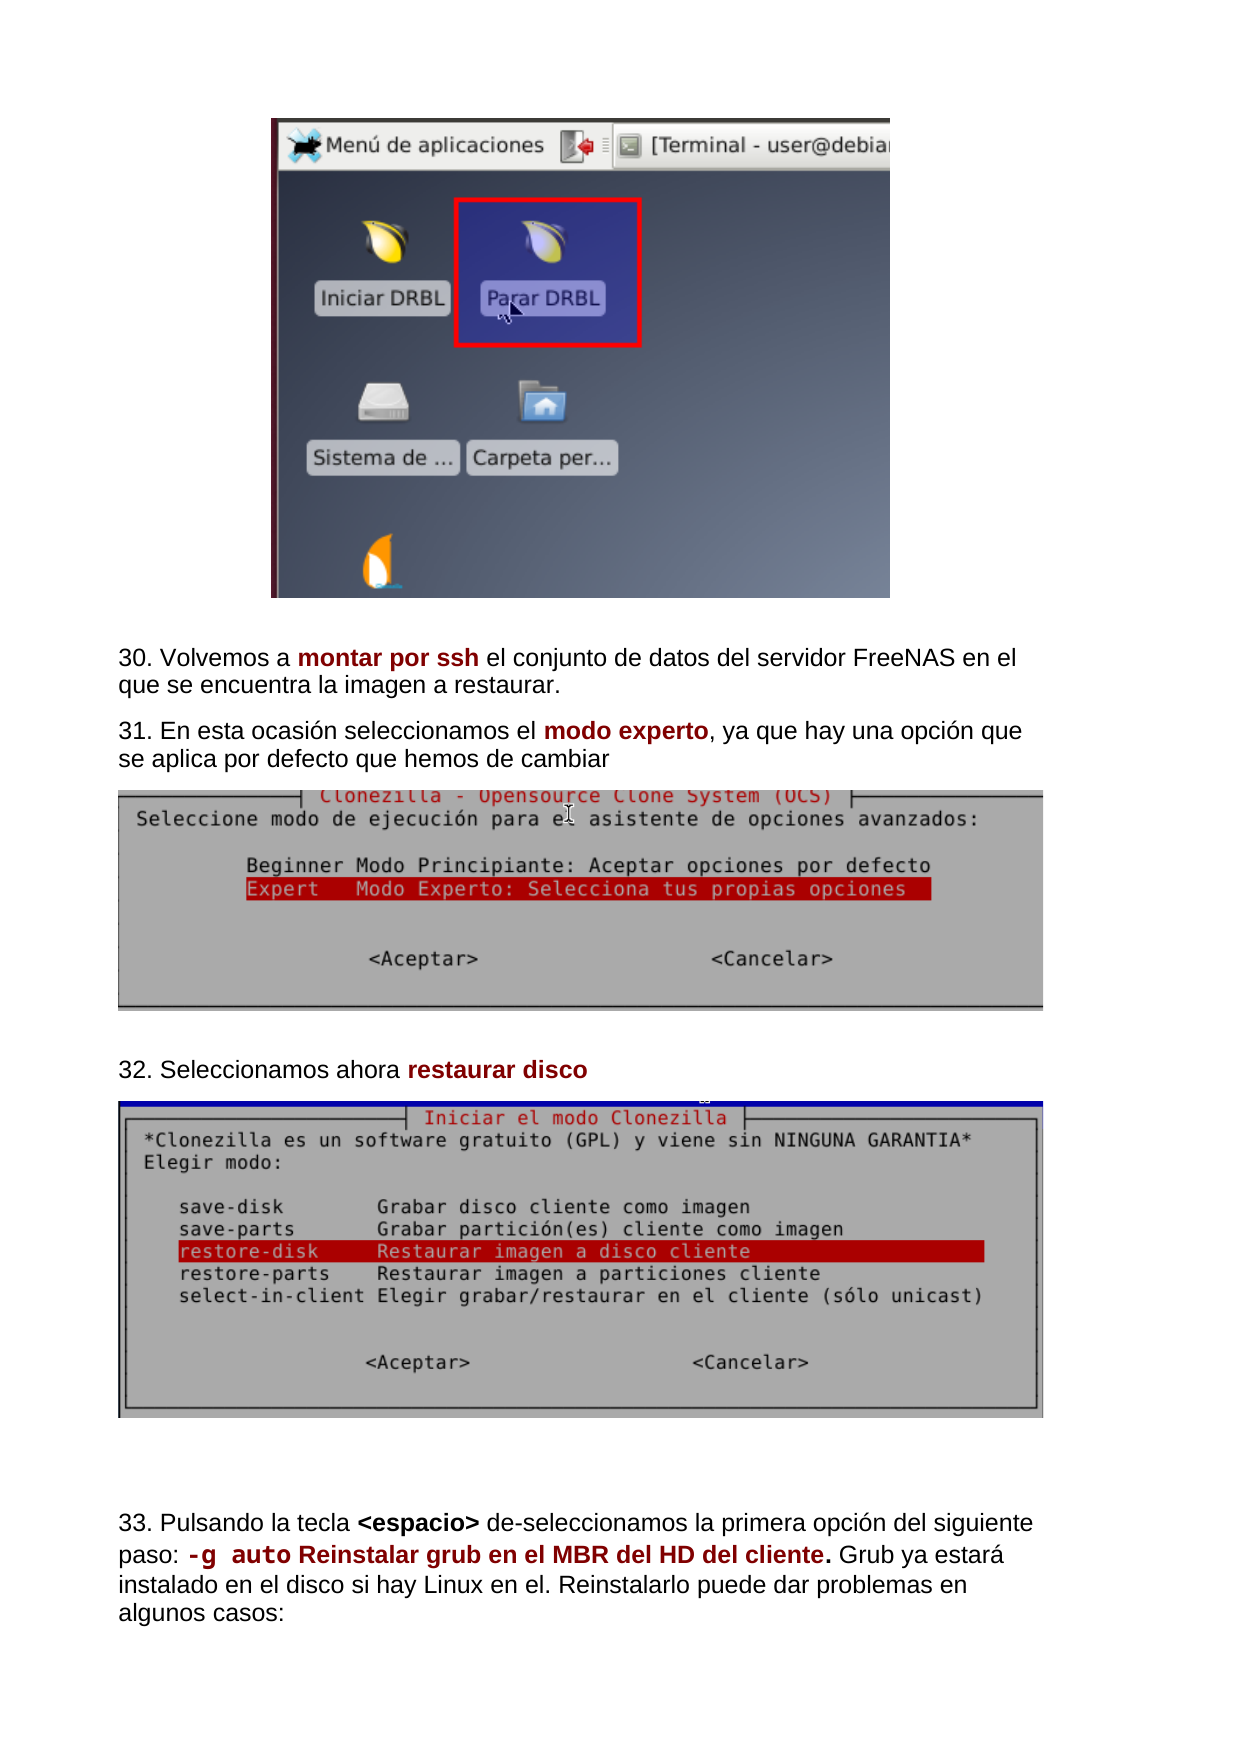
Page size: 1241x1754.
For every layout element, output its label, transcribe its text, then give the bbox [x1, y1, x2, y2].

picture [271, 118, 890, 598]
picture [118, 1101, 1044, 1418]
picture [118, 790, 1044, 1011]
text 30. Volvemos a montar por ssh el conjunto de datos del servidor FreeNAS en el que se encuentra la imagen a restaurar. [118, 643, 1043, 699]
text 32. Seleccionamos ahora restaurar disco [118, 1056, 1043, 1084]
text 33. Pulsando la tecla <espacio> de-seleccionamos la primera opción del siguiente paso: -g auto Reinstalar grub en el MBR del HD del cliente. Grub ya estará instalado en el disco si hay Linux en el. Reinstalarlo puede dar problemas en algunos casos: [118, 1509, 1043, 1627]
text 31. En esta ocasión seleccionamos el modo experto, ya que hay una opción que se aplica por defecto que hemos de cambiar [118, 717, 1043, 773]
